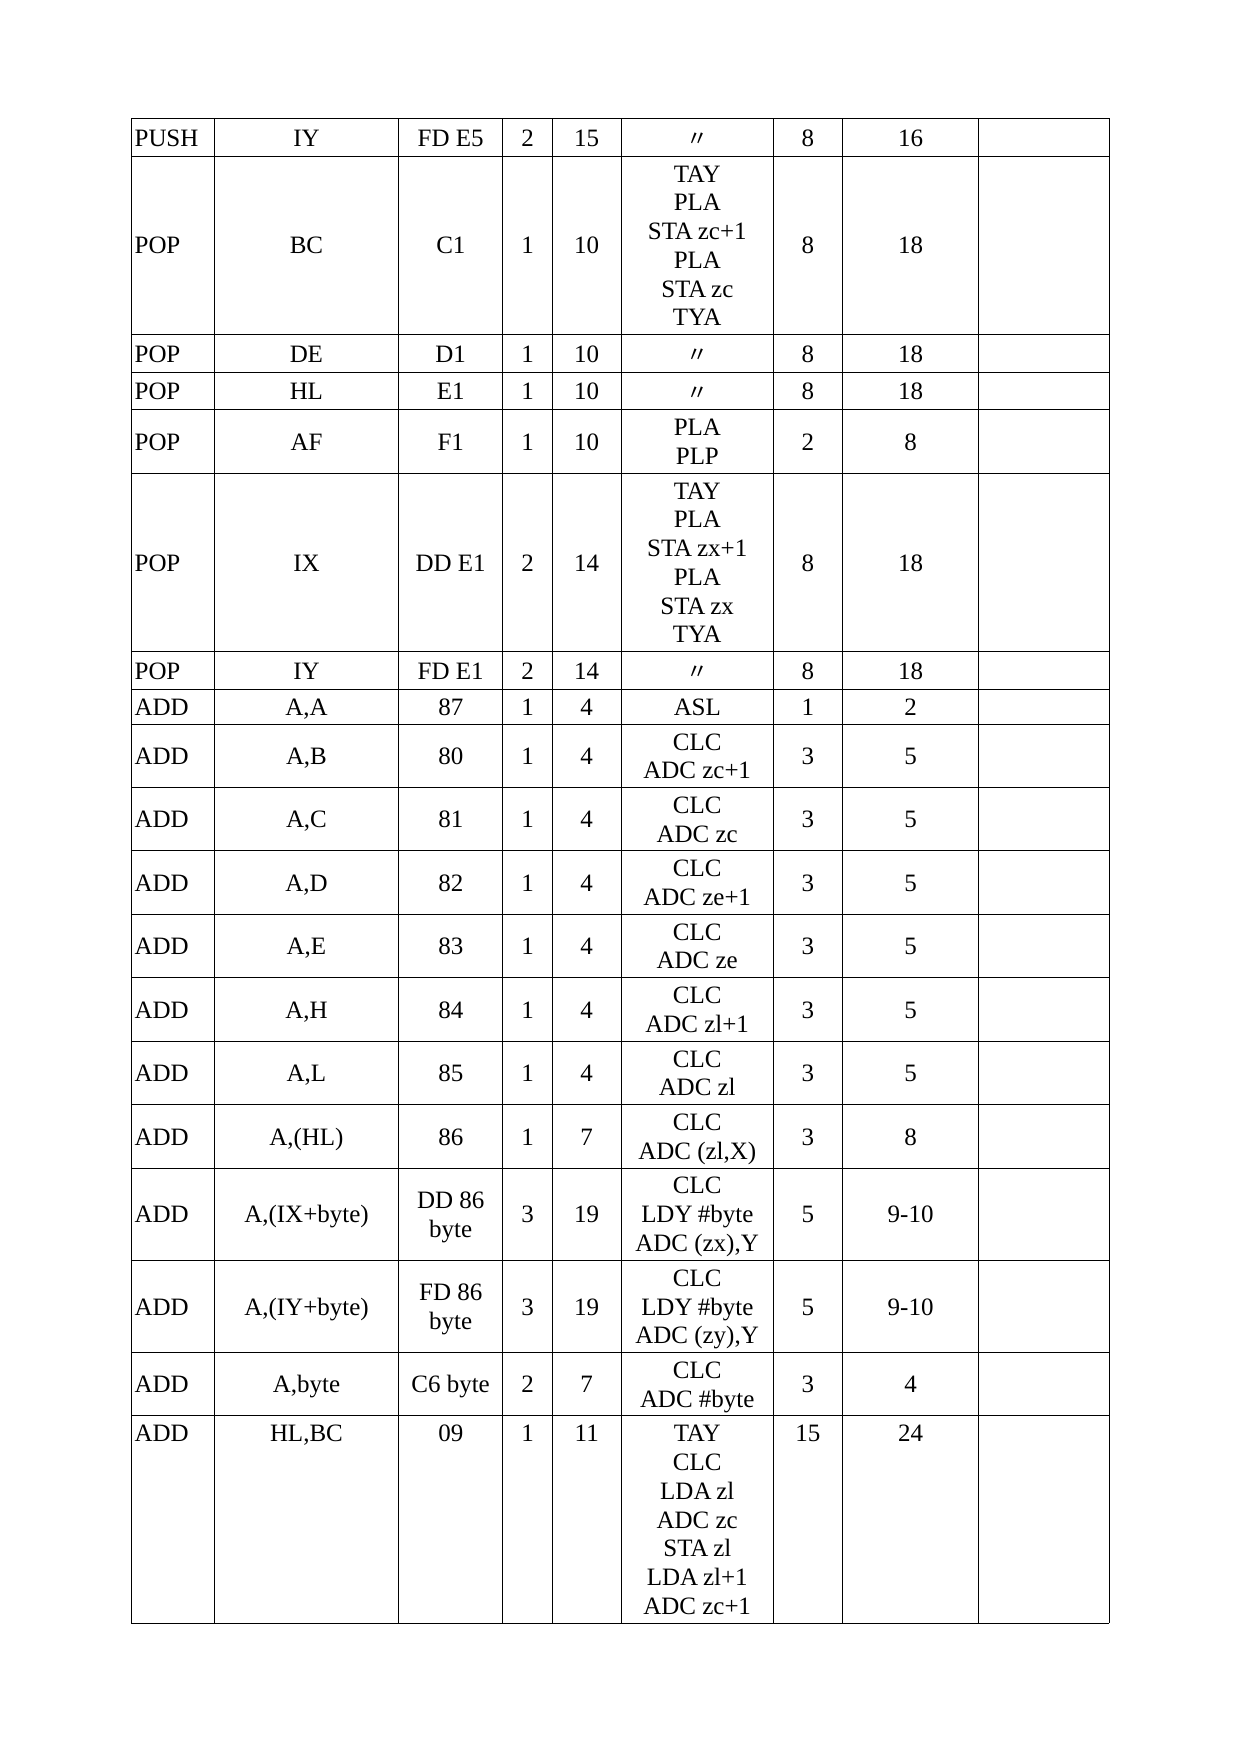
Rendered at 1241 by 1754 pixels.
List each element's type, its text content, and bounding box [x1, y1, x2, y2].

table_cell IY [215, 652, 398, 689]
table_cell 4 [553, 725, 621, 787]
table_cell HL,BC [215, 1416, 398, 1623]
table_cell FD E1 [399, 652, 502, 689]
table_cell 2 [774, 410, 842, 473]
table_cell 3 [774, 978, 842, 1041]
table_cell 5 [843, 978, 978, 1041]
table_cell ADD [132, 851, 214, 914]
table_cell 〃 [622, 119, 773, 156]
table_cell 1 [503, 851, 552, 914]
table_cell 3 [774, 1042, 842, 1104]
table_cell 5 [843, 851, 978, 914]
table_cell 1 [503, 373, 552, 409]
table_cell 2 [503, 652, 552, 689]
table_cell A,(IX+byte) [215, 1169, 398, 1260]
table_cell 09 [399, 1416, 502, 1623]
table_cell [979, 474, 1109, 651]
table_cell 3 [774, 851, 842, 914]
table_cell 1 [503, 157, 552, 334]
table_cell [979, 690, 1109, 723]
table_cell CLC LDY #byte ADC (zx),Y [622, 1169, 773, 1260]
table_cell A,(HL) [215, 1105, 398, 1168]
table_cell ADD [132, 978, 214, 1041]
table_cell 24 [843, 1416, 978, 1623]
table_cell 7 [553, 1105, 621, 1168]
table_cell [979, 410, 1109, 473]
table_cell 82 [399, 851, 502, 914]
table_cell CLC ADC ze+1 [622, 851, 773, 914]
table_cell 2 [503, 119, 552, 156]
table_cell POP [132, 373, 214, 409]
table_cell DE [215, 335, 398, 372]
table_cell [979, 725, 1109, 787]
table_cell A,D [215, 851, 398, 914]
table_cell 1 [503, 410, 552, 473]
table_cell 3 [503, 1261, 552, 1352]
table_cell 1 [503, 335, 552, 372]
table_cell 2 [503, 474, 552, 651]
table_cell A,byte [215, 1353, 398, 1415]
table_cell [979, 788, 1109, 850]
table_cell CLC ADC zc+1 [622, 725, 773, 787]
table_cell 4 [553, 915, 621, 977]
table_cell PUSH [132, 119, 214, 156]
table_cell ADD [132, 915, 214, 977]
table_cell 18 [843, 335, 978, 372]
table_cell [979, 1261, 1109, 1352]
table_cell ADD [132, 1353, 214, 1415]
table_cell 10 [553, 373, 621, 409]
table_cell 4 [553, 851, 621, 914]
table_cell BC [215, 157, 398, 334]
table_cell 8 [774, 652, 842, 689]
table_cell 87 [399, 690, 502, 723]
table_cell F1 [399, 410, 502, 473]
table_cell 19 [553, 1169, 621, 1260]
table_cell 18 [843, 373, 978, 409]
table_cell 18 [843, 474, 978, 651]
table_cell A,L [215, 1042, 398, 1104]
table_cell 1 [503, 978, 552, 1041]
table_cell 3 [774, 725, 842, 787]
table_cell A,H [215, 978, 398, 1041]
table_cell ADD [132, 1261, 214, 1352]
table_cell 8 [843, 1105, 978, 1168]
table_cell C6 byte [399, 1353, 502, 1415]
table_cell CLC ADC #byte [622, 1353, 773, 1415]
table_cell POP [132, 157, 214, 334]
table_cell ADD [132, 1042, 214, 1104]
table_cell 8 [843, 410, 978, 473]
table_cell IY [215, 119, 398, 156]
table_cell 1 [774, 690, 842, 723]
table_cell 18 [843, 157, 978, 334]
table_cell AF [215, 410, 398, 473]
table_cell 14 [553, 474, 621, 651]
table_cell 5 [843, 915, 978, 977]
table_cell 4 [843, 1353, 978, 1415]
table_cell 81 [399, 788, 502, 850]
table_cell 8 [774, 119, 842, 156]
table_cell [979, 373, 1109, 409]
table_cell CLC LDY #byte ADC (zy),Y [622, 1261, 773, 1352]
table_cell 5 [843, 725, 978, 787]
table_cell 19 [553, 1261, 621, 1352]
table_cell 5 [774, 1169, 842, 1260]
table_cell 84 [399, 978, 502, 1041]
table_cell A,C [215, 788, 398, 850]
table_cell ADD [132, 690, 214, 723]
table_cell 4 [553, 1042, 621, 1104]
table_cell 1 [503, 725, 552, 787]
table_cell CLC ADC ze [622, 915, 773, 977]
table_cell 3 [774, 1105, 842, 1168]
table_cell TAY CLC LDA zl ADC zc STA zl LDA zl+1 ADC zc+1 [622, 1416, 773, 1623]
table_cell D1 [399, 335, 502, 372]
table_cell A,B [215, 725, 398, 787]
table_cell ADD [132, 1169, 214, 1260]
table_cell 80 [399, 725, 502, 787]
table_cell [979, 1416, 1109, 1623]
table_cell 2 [843, 690, 978, 723]
table_cell 10 [553, 410, 621, 473]
table_cell PLA PLP [622, 410, 773, 473]
table_cell 8 [774, 335, 842, 372]
table_cell POP [132, 652, 214, 689]
table_cell TAY PLA STA zc+1 PLA STA zc TYA [622, 157, 773, 334]
table_cell [979, 1042, 1109, 1104]
table_cell ADD [132, 1105, 214, 1168]
table_cell 2 [503, 1353, 552, 1415]
table_cell [979, 1353, 1109, 1415]
table_cell POP [132, 410, 214, 473]
table_cell 3 [774, 788, 842, 850]
table_cell DD 86 byte [399, 1169, 502, 1260]
table_cell ADD [132, 1416, 214, 1623]
table_cell A,A [215, 690, 398, 723]
table_cell 85 [399, 1042, 502, 1104]
table_cell 9-10 [843, 1169, 978, 1260]
table_cell 1 [503, 915, 552, 977]
table_cell 10 [553, 157, 621, 334]
table_cell ADD [132, 788, 214, 850]
table_cell ASL [622, 690, 773, 723]
table_cell 1 [503, 1105, 552, 1168]
table_cell POP [132, 474, 214, 651]
table_cell 10 [553, 335, 621, 372]
table_cell 8 [774, 157, 842, 334]
table_cell [979, 1105, 1109, 1168]
table_cell CLC ADC (zl,X) [622, 1105, 773, 1168]
table_cell 1 [503, 788, 552, 850]
table_cell [979, 119, 1109, 156]
table_cell 4 [553, 690, 621, 723]
table_cell [979, 915, 1109, 977]
table_cell 4 [553, 788, 621, 850]
table_cell 1 [503, 1416, 552, 1623]
table_cell A,(IY+byte) [215, 1261, 398, 1352]
table_cell [979, 978, 1109, 1041]
table_cell IX [215, 474, 398, 651]
table_cell 4 [553, 978, 621, 1041]
table_cell CLC ADC zl [622, 1042, 773, 1104]
table_cell [979, 1169, 1109, 1260]
table_cell 7 [553, 1353, 621, 1415]
table_cell 3 [774, 915, 842, 977]
table_cell 11 [553, 1416, 621, 1623]
table_cell 15 [553, 119, 621, 156]
table_cell C1 [399, 157, 502, 334]
table_cell 〃 [622, 373, 773, 409]
table_cell 86 [399, 1105, 502, 1168]
table_cell 9-10 [843, 1261, 978, 1352]
table_cell E1 [399, 373, 502, 409]
table_cell 18 [843, 652, 978, 689]
table_cell 〃 [622, 335, 773, 372]
table_cell HL [215, 373, 398, 409]
table_cell 5 [843, 1042, 978, 1104]
table_cell 5 [774, 1261, 842, 1352]
table_cell 1 [503, 690, 552, 723]
table_cell A,E [215, 915, 398, 977]
table_cell TAY PLA STA zx+1 PLA STA zx TYA [622, 474, 773, 651]
table_cell 14 [553, 652, 621, 689]
table_cell 3 [774, 1353, 842, 1415]
table_cell 8 [774, 474, 842, 651]
table_cell CLC ADC zc [622, 788, 773, 850]
table_cell POP [132, 335, 214, 372]
table_cell DD E1 [399, 474, 502, 651]
table_cell FD 86 byte [399, 1261, 502, 1352]
table_cell [979, 652, 1109, 689]
table_cell [979, 157, 1109, 334]
table_cell 83 [399, 915, 502, 977]
table_cell 1 [503, 1042, 552, 1104]
table_cell 8 [774, 373, 842, 409]
table_cell [979, 335, 1109, 372]
table_cell [979, 851, 1109, 914]
table_cell 5 [843, 788, 978, 850]
table_cell 15 [774, 1416, 842, 1623]
table_cell FD E5 [399, 119, 502, 156]
table_cell CLC ADC zl+1 [622, 978, 773, 1041]
table_cell 16 [843, 119, 978, 156]
table_cell ADD [132, 725, 214, 787]
table_cell 3 [503, 1169, 552, 1260]
table_cell 〃 [622, 652, 773, 689]
